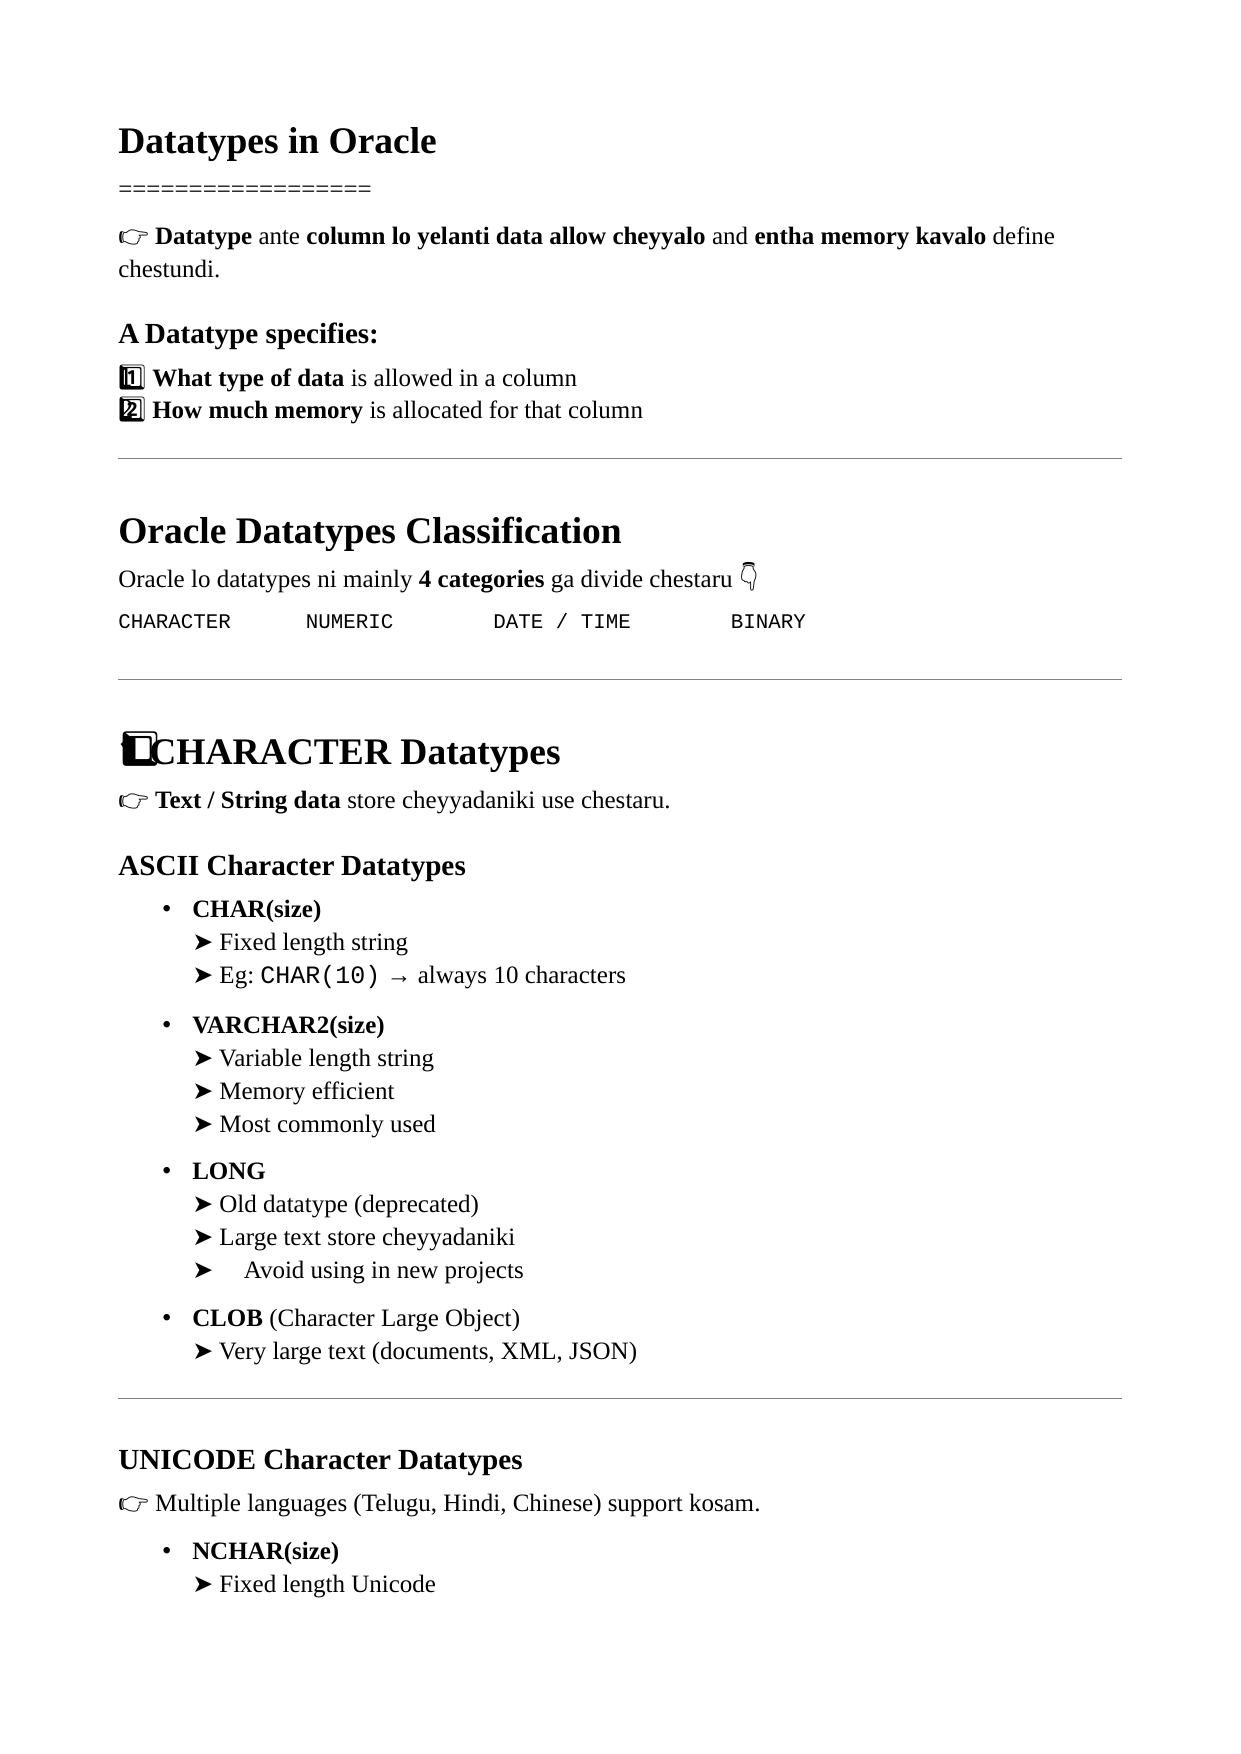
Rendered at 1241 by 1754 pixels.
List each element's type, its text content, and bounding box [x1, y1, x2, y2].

list NCHAR(size) ➤ Fixed length Unicode [162, 1536, 1122, 1598]
text 👉 Multiple languages (Telugu, Hindi, Chinese) support kosam. [118, 1488, 1122, 1517]
subtitle Oracle Datatypes Classification [118, 508, 1122, 551]
subtitle UNICODE Character Datatypes [118, 1442, 1122, 1476]
list CLOB (Character Large Object) ➤ Very large text (documents, XML, JSON) [162, 1303, 1122, 1365]
list VARCHAR2(size) ➤ Variable length string ➤ Memory efficient ➤ Most commonly used [162, 1010, 1122, 1137]
text CHARACTER NUMERIC DATE / TIME BINARY [118, 612, 1122, 635]
list LONG ➤ Old datatype (deprecated) ➤ Large text store cheyyadaniki ➤ ❌ Avoid using in new projects [162, 1156, 1122, 1284]
text 👉 Text / String data store cheyyadaniki use chestaru. [118, 785, 1122, 814]
text 👉 Datatype ante column lo yelanti data allow cheyyalo and entha memory kavalo define chestundi. [118, 221, 1122, 283]
subtitle 1️⃣ CHARACTER Datatypes [118, 730, 1122, 773]
text 1️⃣ What type of data is allowed in a column 2️⃣ How much memory is allocated for that column [118, 363, 1122, 424]
list CHAR(size) ➤ Fixed length string ➤ Eg: CHAR(10) → always 10 characters [162, 894, 1122, 991]
text Oracle lo datatypes ni mainly 4 categories ga divide chestaru 👇 [118, 564, 1122, 593]
text ================== [118, 174, 1122, 202]
subtitle ASCII Character Datatypes [118, 848, 1122, 881]
subtitle A Datatype specifies: [118, 317, 1122, 350]
subtitle Datatypes in Oracle [118, 118, 1122, 161]
